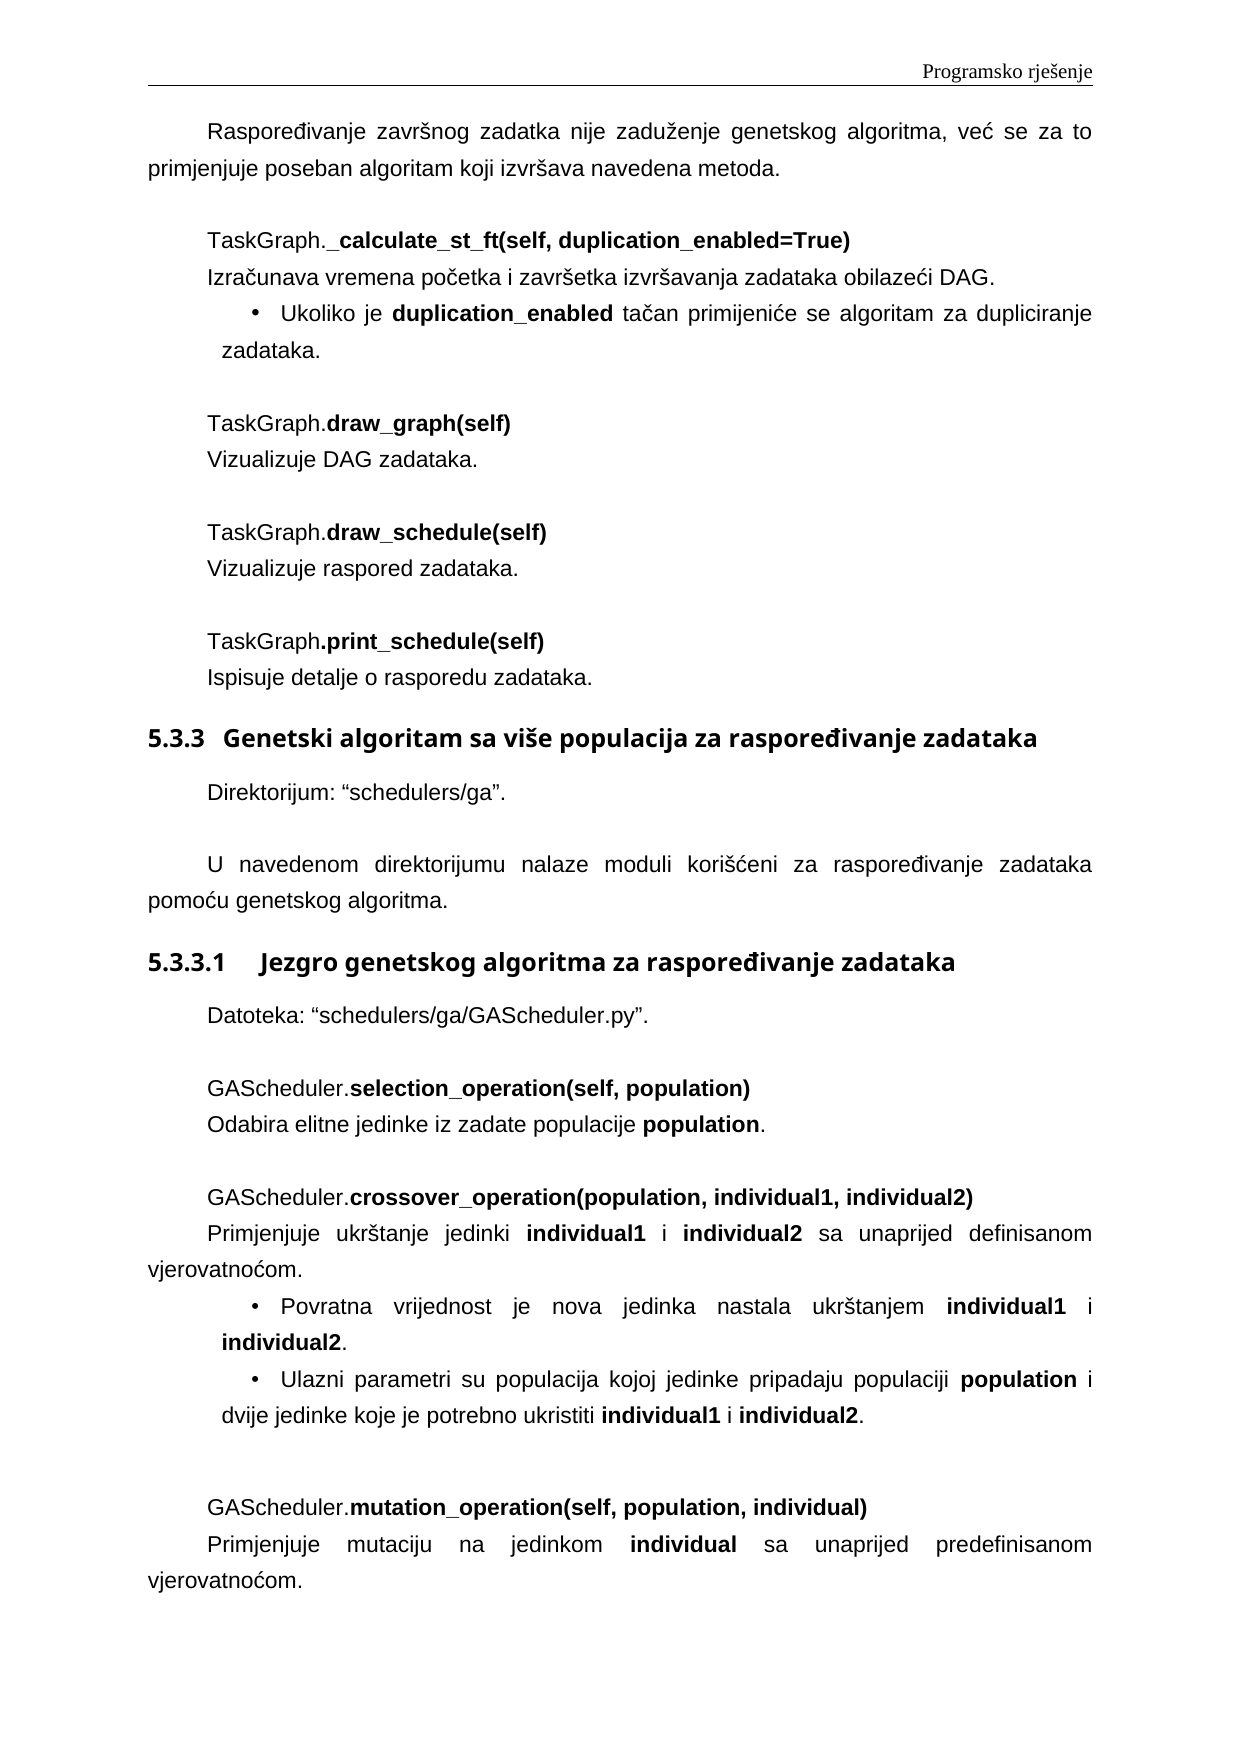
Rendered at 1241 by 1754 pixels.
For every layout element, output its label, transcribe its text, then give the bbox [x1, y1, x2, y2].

text Ispisuje detalje o rasporedu zadataka. [148, 664, 1093, 690]
text Primjenjuje ukrštanje jedinki individual1 i individual2 sa unaprijed definisanom vjerovatnoćom. [148, 1220, 1093, 1283]
text TaskGraph.print_schedule(self) [148, 628, 1093, 654]
text TaskGraph.draw_graph(self) [148, 409, 1093, 436]
subtitle Genetski algoritam sa više populacija za raspoređivanje zadataka [148, 721, 1093, 755]
list Povratna vrijednost je nova jedinka nastala ukrštanjem individual1 i individual2. [192, 1293, 1093, 1356]
text TaskGraph._calculate_st_ft(self, duplication_enabled=True) [148, 227, 1093, 253]
text Odabira elitne jedinke iz zadate populacije population. [148, 1111, 1093, 1137]
text GAScheduler.selection_operation(self, population) [148, 1075, 1093, 1101]
text Direktorijum: “schedulers/ga”. [148, 778, 1093, 805]
text TaskGraph.draw_schedule(self) [148, 518, 1093, 545]
text Izračunava vremena početka i završetka izvršavanja zadataka obilazeći DAG. [148, 263, 1093, 290]
subtitle Jezgro genetskog algoritma za raspoređivanje zadataka [148, 945, 1093, 979]
list Ukoliko je duplication_enabled tačan primijeniće se algoritam za dupliciranje zadataka. [192, 300, 1093, 363]
text GAScheduler.crossover_operation(population, individual1, individual2) [148, 1184, 1093, 1210]
text U navedenom direktorijumu nalaze moduli korišćeni za raspoređivanje zadataka pomoću genetskog algoritma. [148, 851, 1093, 914]
text Raspoređivanje završnog zadatka nije zaduženje genetskog algoritma, već se za to primjenjuje poseban algoritam koji izvršava navedena metoda. [148, 118, 1093, 181]
text GAScheduler.mutation_operation(self, population, individual) [148, 1494, 1093, 1520]
text Vizualizuje raspored zadataka. [148, 555, 1093, 581]
text Primjenjuje mutaciju na jedinkom individual sa unaprijed predefinisanom vjerovatnoćom. [148, 1531, 1093, 1594]
text Vizualizuje DAG zadataka. [148, 446, 1093, 472]
list Ulazni parametri su populacija kojoj jedinke pripadaju populaciji population i dvije jedinke koje je potrebno ukristiti individual1 i individual2. [192, 1366, 1093, 1428]
text Datoteka: “schedulers/ga/GAScheduler.py”. [148, 1002, 1093, 1028]
